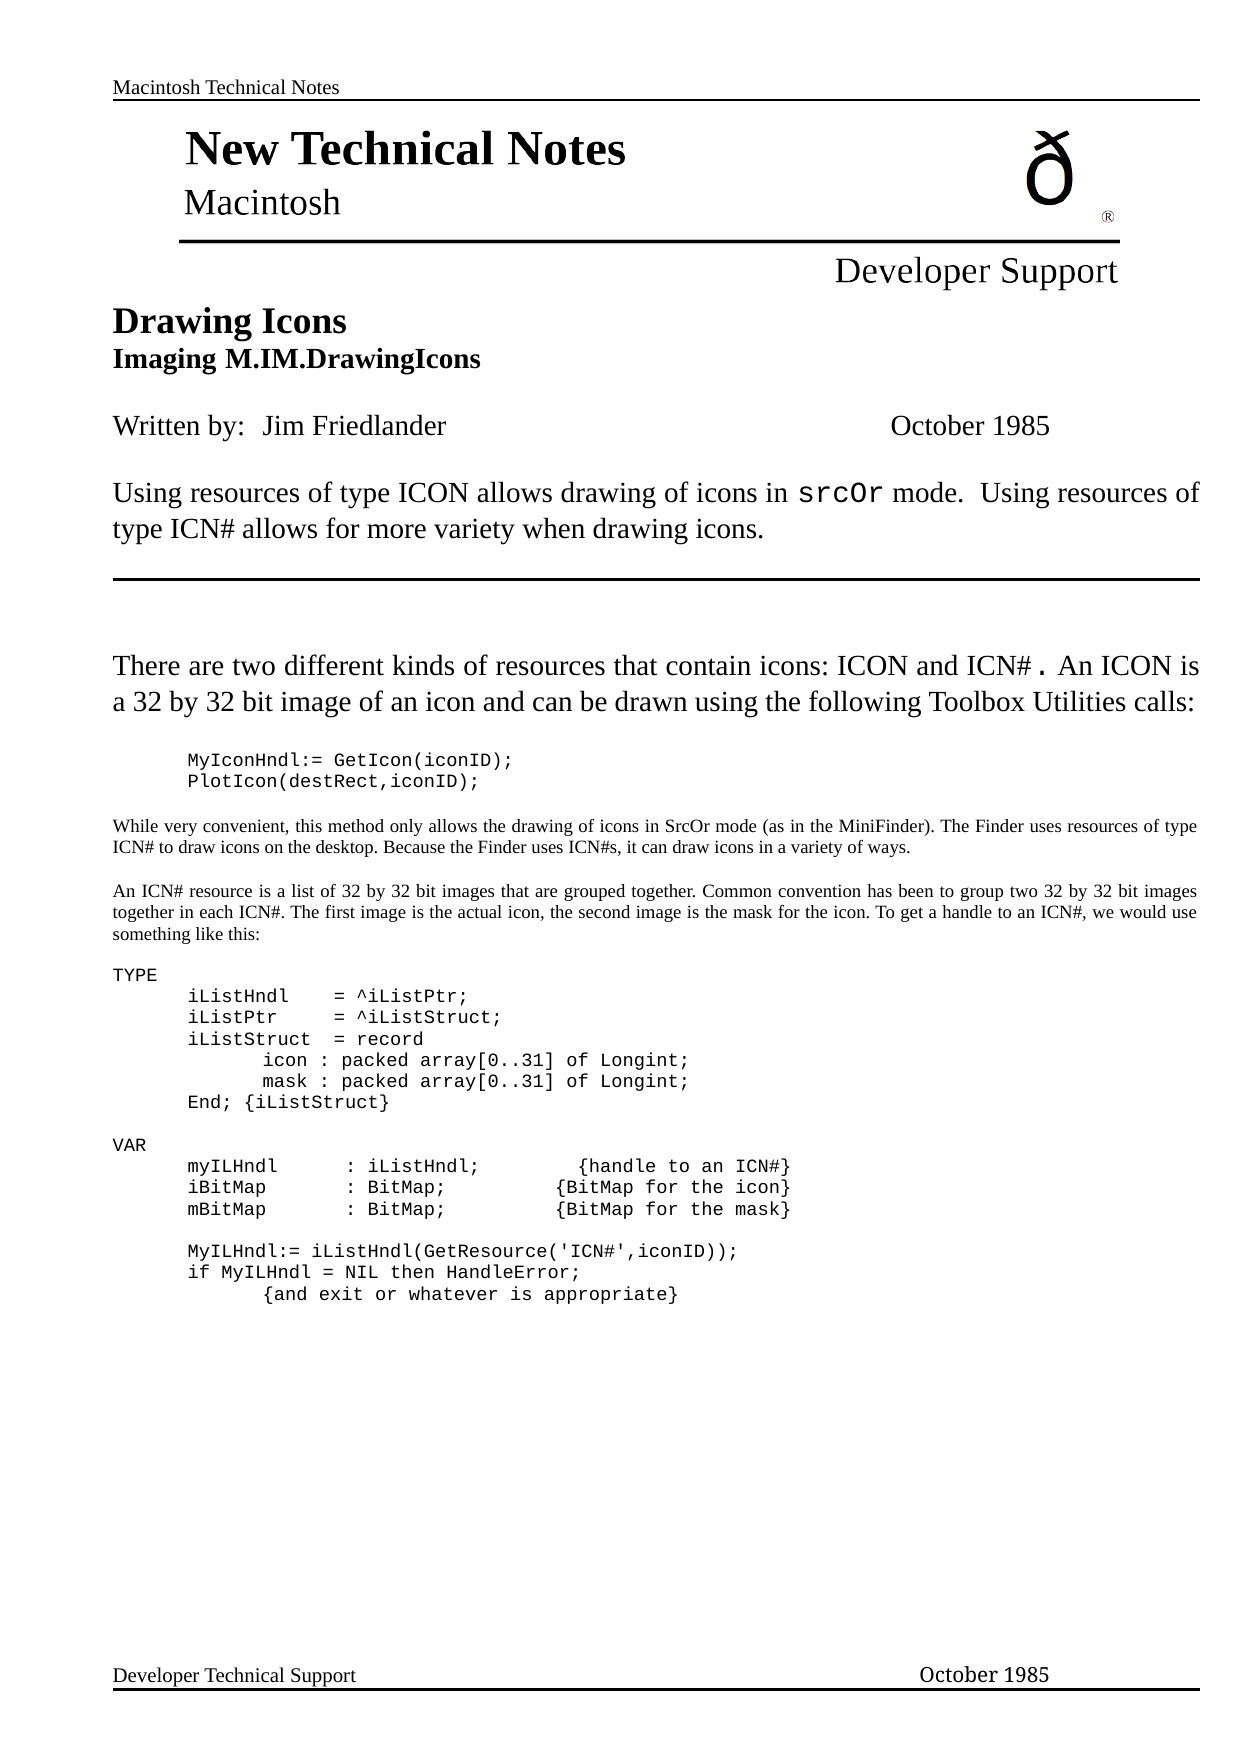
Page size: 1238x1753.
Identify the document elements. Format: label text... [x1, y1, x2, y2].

text There are two different kinds of resources that contain icons: ICON and ICN#. An ICON is a 32 by 32 bit image of an icon and can be drawn using the following Toolbox Utilities calls: [112, 648, 1200, 717]
text TYPE [112, 966, 1144, 987]
text Drawing Icons [112, 298, 1200, 341]
text While very convenient, this method only allows the drawing of icons in SrcOr mode (as in the MiniFinder). The Finder uses resources of type ICN# to draw icons on the desktop. Because the Finder uses ICN#s, it can draw icons in a variety of ways. [112, 815, 1200, 858]
text myILHndl : iListHndl; {handle to an ICN#} [112, 1157, 1144, 1178]
text Using resources of type ICON allows drawing of icons in srcOr mode. Using resources of type ICN# allows for more variety when drawing icons. [112, 475, 1200, 545]
text VAR [112, 1136, 1144, 1157]
text iBitMap : BitMap; {BitMap for the icon} [112, 1178, 1144, 1199]
text iListPtr = ^iListStruct; [112, 1008, 1144, 1029]
text MyIconHndl:= GetIcon(iconID); [112, 751, 1144, 772]
text iListStruct = record [112, 1029, 1144, 1051]
text icon : packed array[0..31] of Longint; [112, 1051, 1144, 1072]
text End; {iListStruct} [112, 1093, 1144, 1114]
text mBitMap : BitMap; {BitMap for the mask} [112, 1199, 1144, 1221]
text Imaging M.IM.DrawingIcons [112, 341, 1200, 375]
text {and exit or whatever is appropriate} [112, 1284, 1144, 1306]
text Written by: Jim Friedlander October 1985 [112, 408, 1200, 442]
text An ICN# resource is a list of 32 by 32 bit images that are grouped together. Common convention has been to group two 32 by 32 bit images together in each ICN#. The first image is the actual icon, the second image is the mask for the icon. To get a handle to an ICN#, we would use something like this: [112, 879, 1200, 944]
text MyILHndl:= iListHndl(GetResource('ICN#',iconID)); [112, 1242, 1144, 1263]
text mask : packed array[0..31] of Longint; [112, 1072, 1144, 1093]
text iListHndl = ^iListPtr; [112, 987, 1144, 1008]
text if MyILHndl = NIL then HandleError; [112, 1263, 1144, 1284]
text PlotIcon(destRect,iconID); [112, 772, 1144, 793]
picture [179, 125, 1134, 299]
